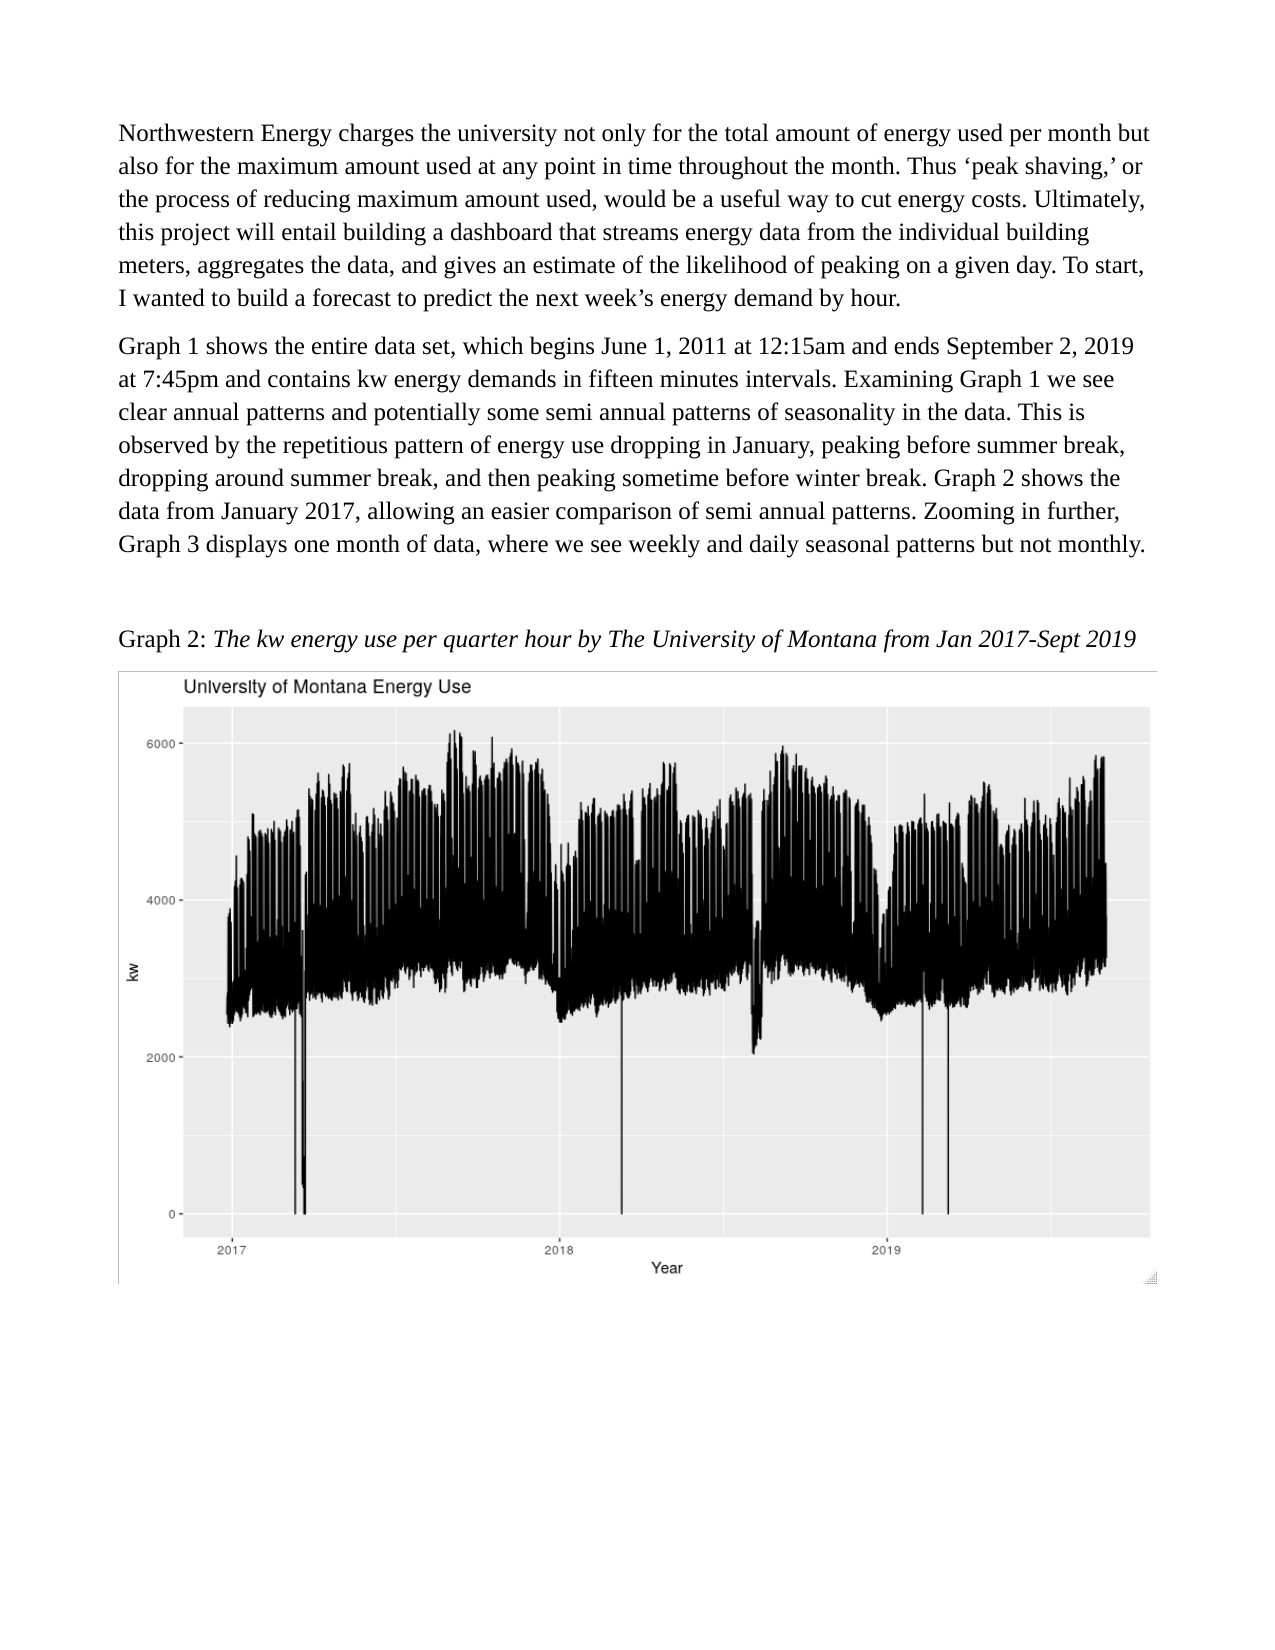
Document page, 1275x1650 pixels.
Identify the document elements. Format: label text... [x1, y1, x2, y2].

text Graph 1 shows the entire data set, which begins June 1, 2011 at 12:15am and ends September 2, 2019 at 7:45pm and contains kw energy demands in fifteen minutes intervals. Examining Graph 1 we see clear annual patterns and potentially some semi annual patterns of seasonality in the data. This is observed by the repetitious pattern of energy use dropping in January, peaking before summer break, dropping around summer break, and then peaking sometime before winter break. Graph 2 shows the data from January 2017, allowing an easier comparison of semi annual patterns. Zooming in further, Graph 3 displays one month of data, where we see weekly and daily seasonal patterns but not monthly. [118, 331, 1157, 558]
text Graph 2: The kw energy use per quarter hour by The University of Montana from Jan 2017-Sept 2019 [118, 624, 1157, 653]
picture [118, 671, 1157, 1284]
text Northwestern Energy charges the university not only for the total amount of energy used per month but also for the maximum amount used at any point in time throughout the month. Thus ‘peak shaving,’ or the process of reducing maximum amount used, would be a useful way to cut energy costs. Ultimately, this project will entail building a dashboard that streams energy data from the individual building meters, aggregates the data, and gives an estimate of the likelihood of peaking on a given day. To start, I wanted to build a forecast to predict the next week’s energy demand by hour. [118, 118, 1157, 312]
